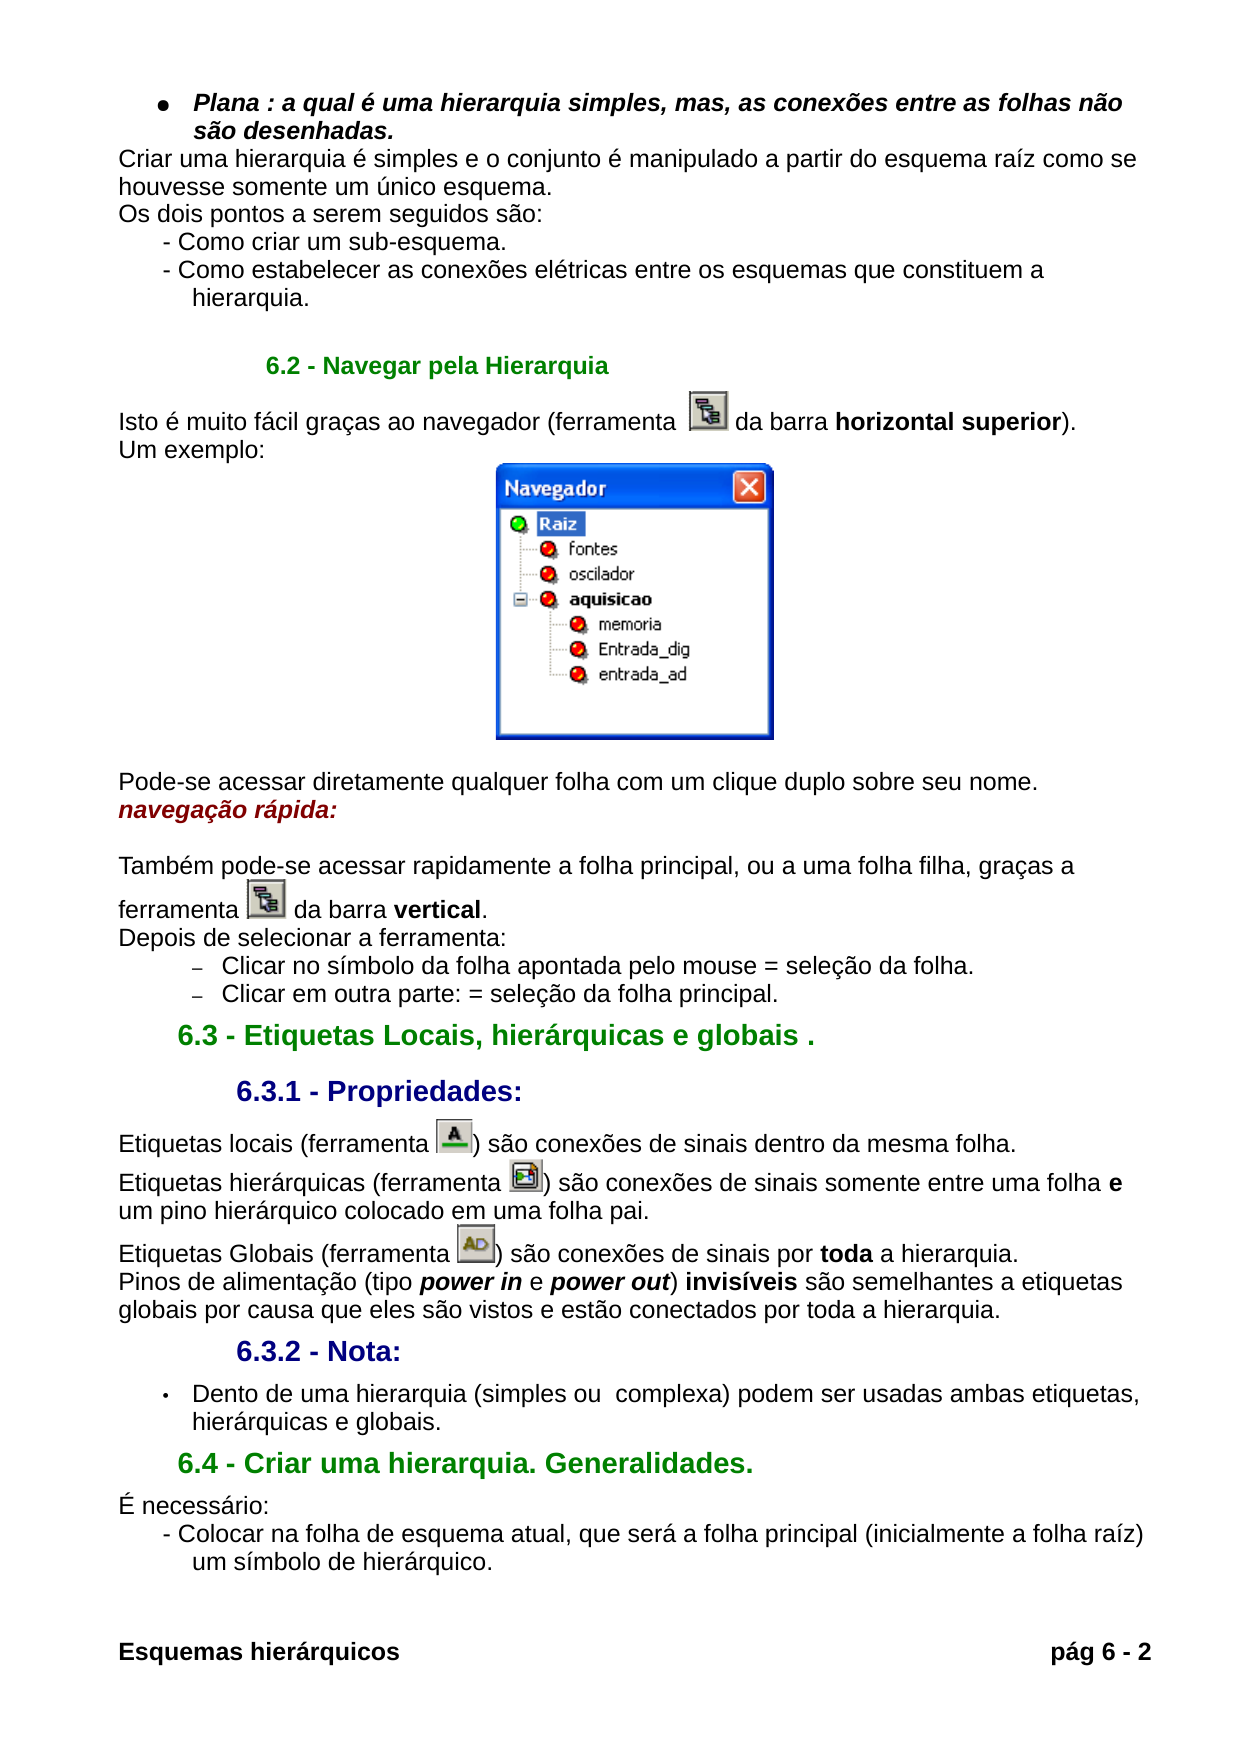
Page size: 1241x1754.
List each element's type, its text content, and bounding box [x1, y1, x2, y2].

text - Como estabelecer as conexões elétricas entre os esquemas que constituem a hierarquia. [162, 256, 1152, 312]
text Pode-se acessar diretamente qualquer folha com um clique duplo sobre seu nome. [118, 768, 1152, 796]
subtitle 6.3.1 - Propriedades: [236, 1075, 1152, 1108]
picture [495, 463, 774, 740]
text Um exemplo: [118, 436, 1152, 463]
list Clicar no símbolo da folha apontada pelo mouse = seleção da folha. [192, 952, 1152, 979]
subtitle 6.2 - Navegar pela Hierarquia [192, 352, 1152, 379]
list Plana : a qual é uma hierarquia simples, mas, as conexões entre as folhas não são desenhadas. [156, 88, 1152, 144]
text Criar uma hierarquia é simples e o conjunto é manipulado a partir do esquema raíz como se houvesse somente um único esquema. [118, 144, 1152, 200]
subtitle 6.3 - Etiquetas Locais, hierárquicas e globais . [177, 1019, 1152, 1052]
text navegação rápida: [118, 796, 1152, 824]
text Isto é muito fácil graças ao navegador (ferramenta da barra horizontal superior). [118, 391, 1152, 436]
subtitle 6.3.2 - Nota: [236, 1335, 1152, 1368]
picture [246, 879, 287, 919]
list Clicar em outra parte: = seleção da folha principal. [192, 979, 1152, 1007]
text - Como criar um sub-esquema. [162, 228, 1152, 256]
picture [436, 1119, 473, 1153]
text Os dois pontos a serem seguidos são: [118, 200, 1152, 228]
text - Colocar na folha de esquema atual, que será a folha principal (inicialmente a folha raíz) um símbolo de hierárquico. [162, 1519, 1152, 1575]
picture [508, 1158, 543, 1192]
picture [688, 391, 729, 431]
text Etiquetas Globais (ferramenta ) são conexões de sinais por toda a hierarquia. [118, 1224, 1152, 1267]
text Etiquetas hierárquicas (ferramenta ) são conexões de sinais somente entre uma folha e um pino hierárquico colocado em uma folha pai. [118, 1158, 1152, 1224]
picture [457, 1224, 495, 1263]
text É necessário: [118, 1491, 1152, 1519]
list Dento de uma hierarquia (simples ou complexa) podem ser usadas ambas etiquetas, hierárquicas e globais. [162, 1379, 1152, 1435]
text Também pode-se acessar rapidamente a folha principal, ou a uma folha filha, graças a ferramenta da barra vertical. [118, 852, 1152, 924]
subtitle 6.4 - Criar uma hierarquia. Generalidades. [177, 1447, 1152, 1480]
text Etiquetas locais (ferramenta ) são conexões de sinais dentro da mesma folha. [118, 1120, 1152, 1158]
text Pinos de alimentação (tipo power in e power out) invisíveis são semelhantes a etiquetas globais por causa que eles são vistos e estão conectados por toda a hierarquia. [118, 1267, 1152, 1323]
text Depois de selecionar a ferramenta: [118, 924, 1152, 952]
